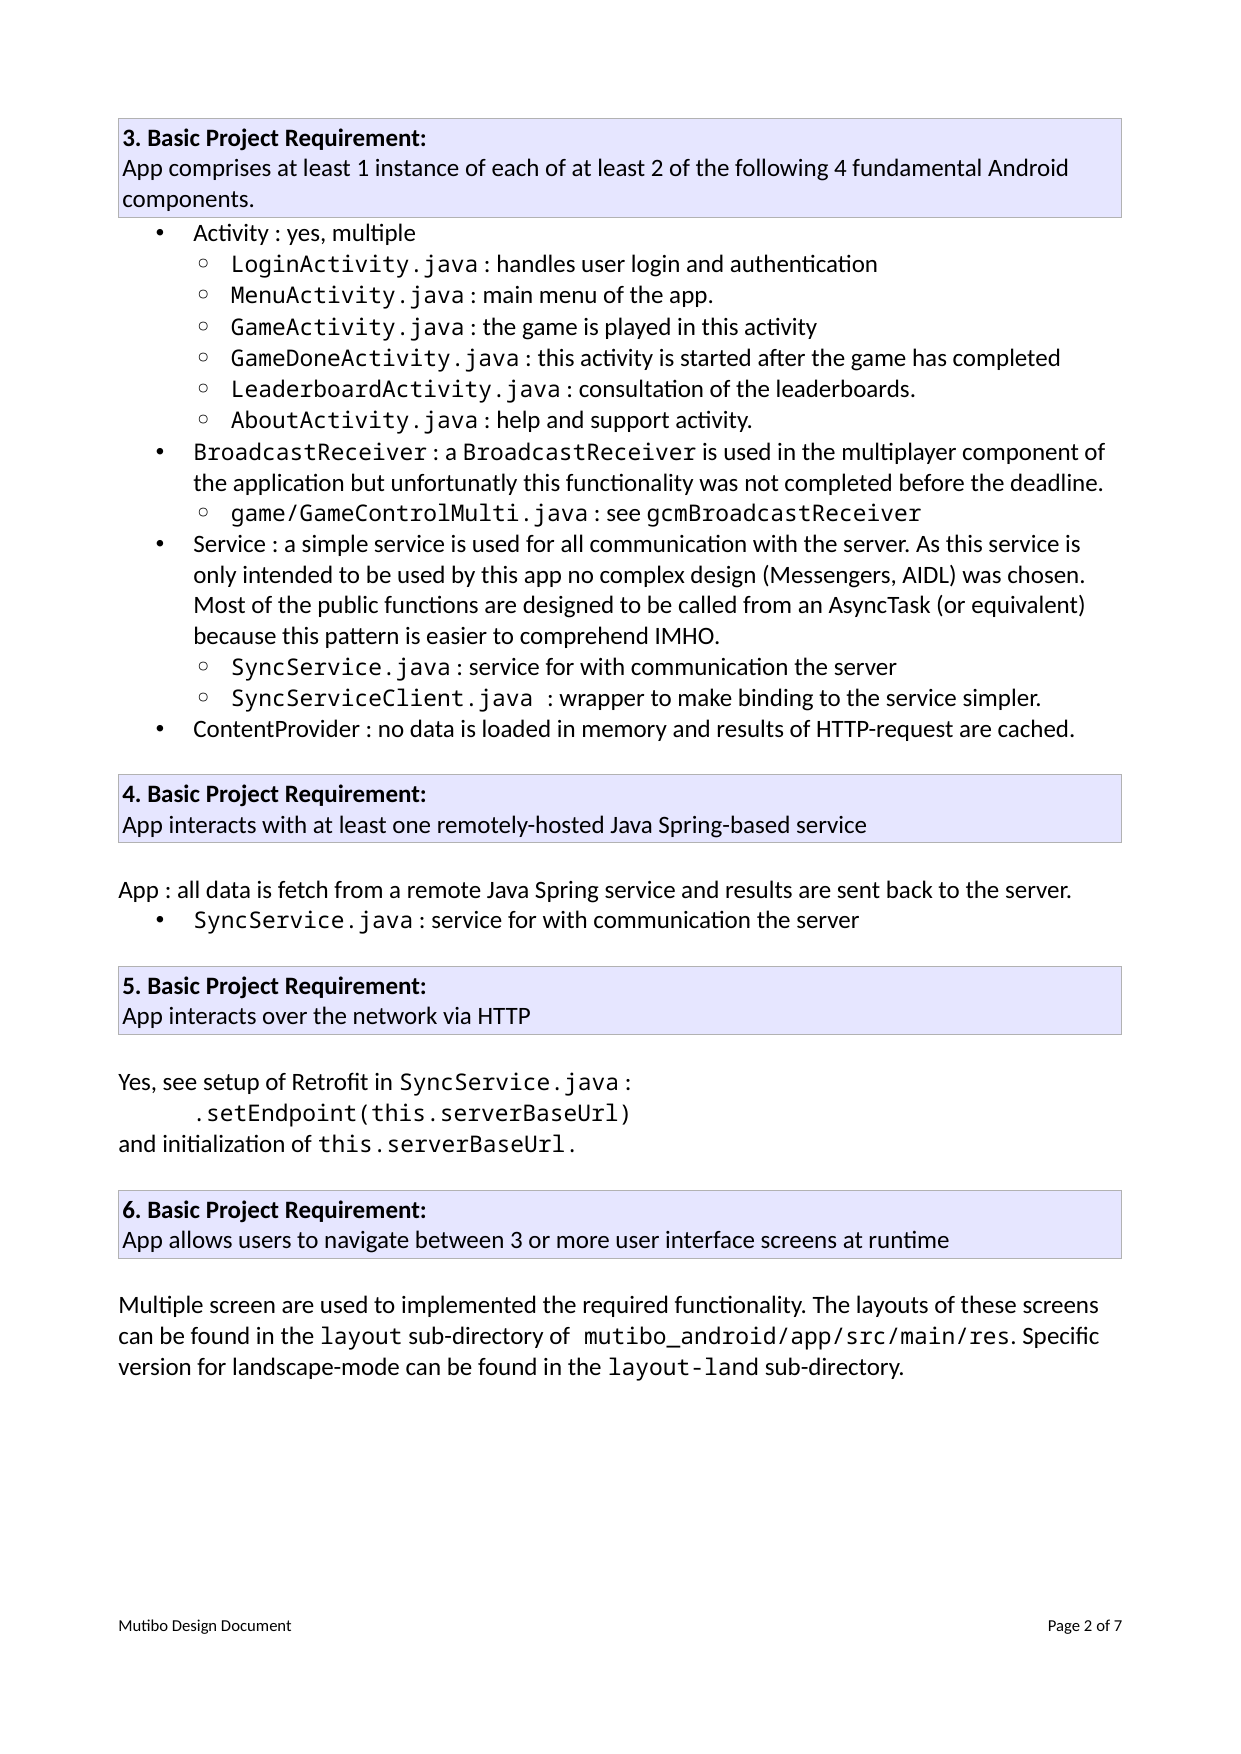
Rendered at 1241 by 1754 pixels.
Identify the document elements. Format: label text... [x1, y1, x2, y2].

text and initialization of this.serverBaseUrl. [118, 1128, 1122, 1159]
list GameDoneActivity.java : this activity is started after the game has completed [193, 342, 1122, 373]
text 3. Basic Project Requirement: [119, 119, 1121, 149]
list Activity : yes, multiple [156, 218, 1122, 248]
text Multiple screen are used to implemented the required functionality. The layouts of these screens can be found in the layout sub-directory of mutibo_android/app/src/main/res. Specific version for landscape-mode can be found in the layout-land sub-directory. [118, 1289, 1122, 1382]
text 5. Basic Project Requirement: [119, 967, 1121, 997]
list SyncService.java : service for with communication the server [156, 904, 1122, 936]
list LeaderboardActivity.java : consultation of the leaderboards. [193, 373, 1122, 404]
text 4. Basic Project Requirement: [119, 775, 1121, 805]
list LoginActivity.java : handles user login and authentication [193, 248, 1122, 279]
text App allows users to navigate between 3 or more user interface screens at runtime [119, 1220, 1121, 1258]
text .setEndpoint(this.serverBaseUrl) [118, 1097, 1122, 1128]
list MenuActivity.java : main menu of the app. [193, 279, 1122, 311]
text Yes, see setup of Retrofit in SyncService.java : [118, 1066, 1122, 1097]
text App : all data is fetch from a remote Java Spring service and results are sent back to the server. [118, 874, 1122, 904]
list Service : a simple service is used for all communication with the server. As this service is only intended to be used by this app no complex design (Messengers, AIDL) was chosen. Most of the public functions are designed to be called from an AsyncTask (or equivalent) because this pattern is easier to comprehend IMHO. [156, 529, 1122, 651]
list ContentProvider : no data is loaded in memory and results of HTTP-request are cached. [156, 713, 1122, 744]
list game/GameControlMulti.java : see gcmBroadcastReceiver [193, 497, 1122, 529]
text 6. Basic Project Requirement: [119, 1191, 1121, 1220]
list AboutActivity.java : help and support activity. [193, 404, 1122, 436]
list BroadcastReceiver : a BroadcastReceiver is used in the multiplayer component of the application but unfortunatly this functionality was not completed before the deadline. [156, 436, 1122, 497]
text App interacts with at least one remotely-hosted Java Spring-based service [119, 805, 1121, 842]
list GameActivity.java : the game is played in this activity [193, 311, 1122, 342]
text App interacts over the network via HTTP [119, 997, 1121, 1034]
list SyncServiceClient.java : wrapper to make binding to the service simpler. [193, 682, 1122, 713]
text App comprises at least 1 instance of each of at least 2 of the following 4 fundamental Android components. [119, 149, 1121, 217]
list SyncService.java : service for with communication the server [193, 651, 1122, 682]
